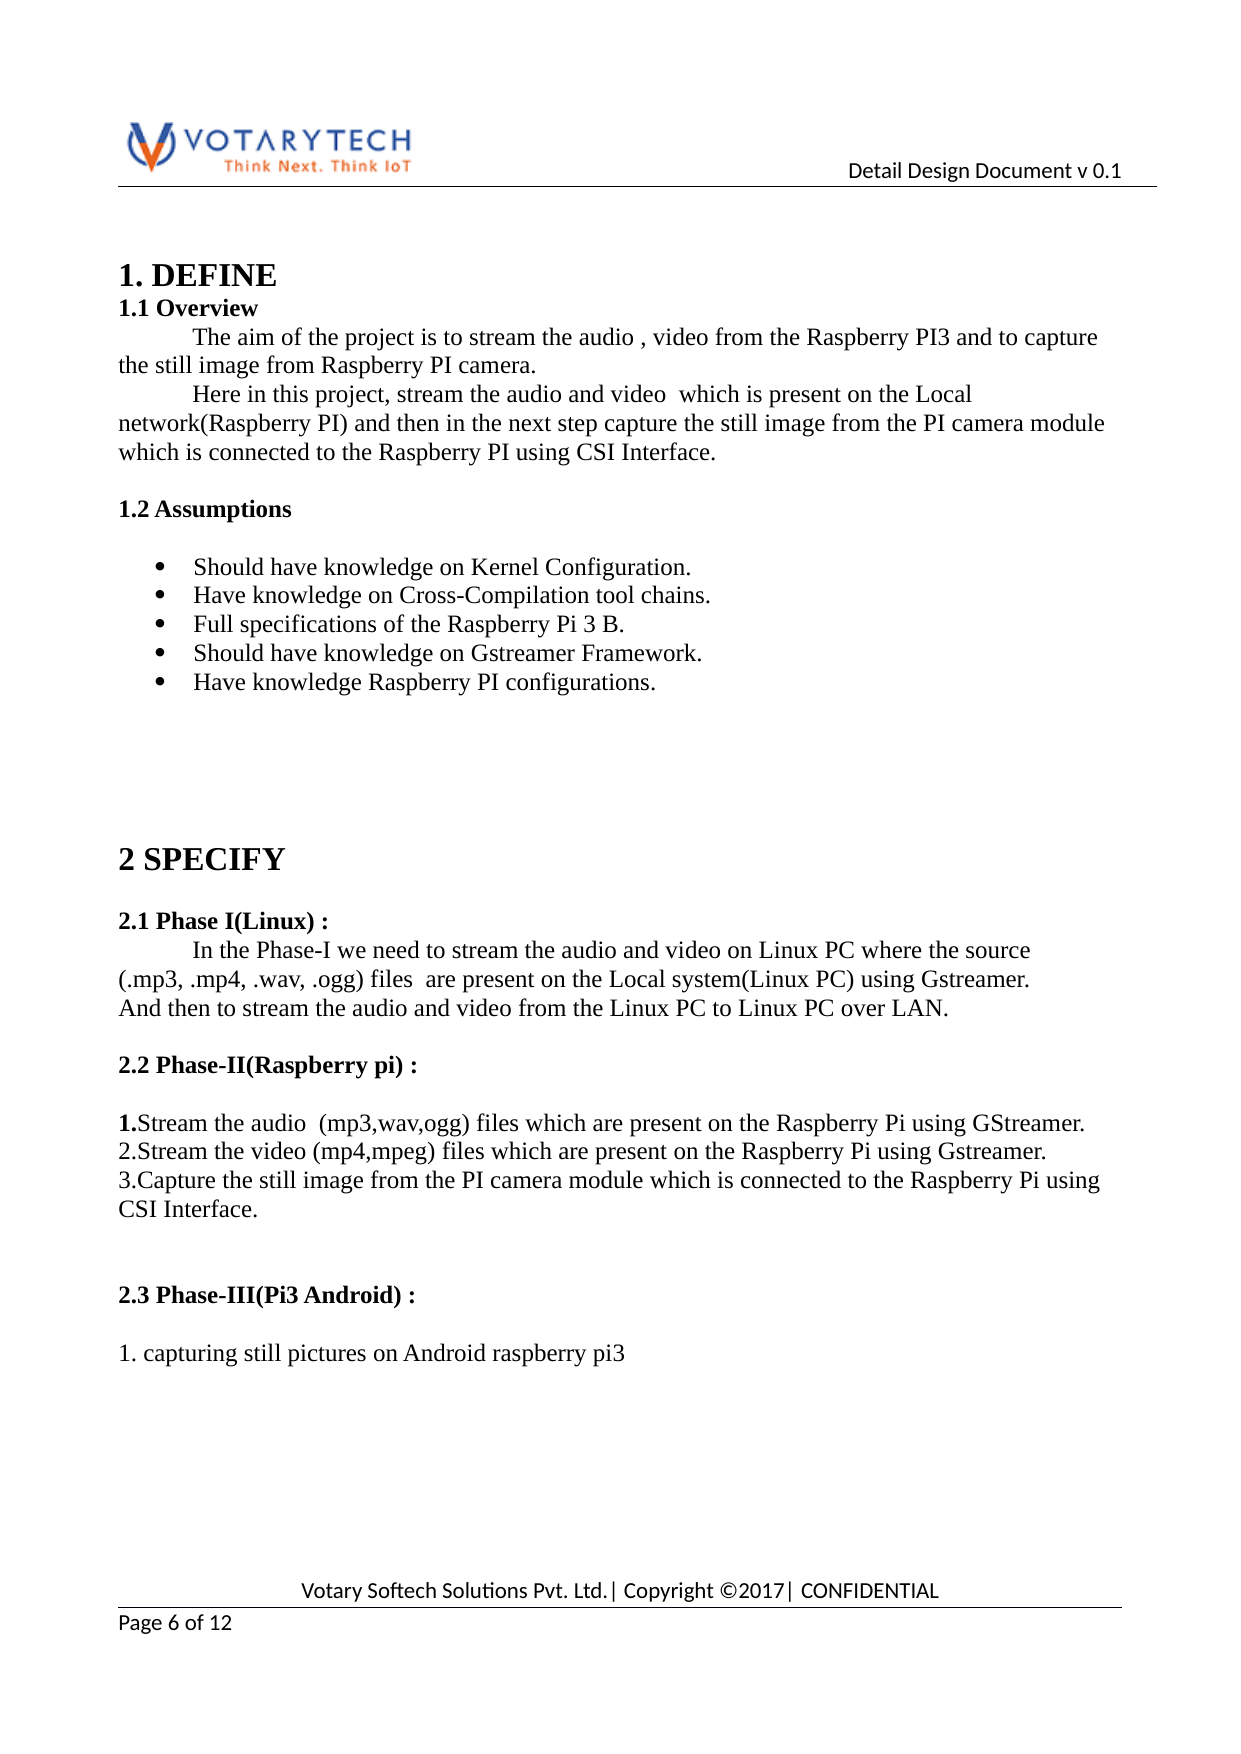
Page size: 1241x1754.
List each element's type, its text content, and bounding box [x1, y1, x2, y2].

text 1. DEFINE [118, 255, 1122, 293]
list Have knowledge Raspberry PI configurations. [156, 667, 1122, 696]
text Here in this project, stream the audio and video which is present on the Local network(Raspberry PI) and then in the next step capture the still image from the PI camera module which is connected to the Raspberry PI using CSI Interface. [118, 379, 1122, 466]
text 1.Stream the audio (mp3,wav,ogg) files which are present on the Raspberry Pi using GStreamer. [118, 1108, 1122, 1136]
list Full specifications of the Raspberry Pi 3 B. [156, 609, 1122, 638]
text And then to stream the audio and video from the Linux PC to Linux PC over LAN. [118, 993, 1122, 1021]
text 2.3 Phase-III(Pi3 Android) : [118, 1280, 1122, 1309]
list Should have knowledge on Kernel Configuration. [156, 552, 1122, 581]
list Have knowledge on Cross-Compilation tool chains. [156, 581, 1122, 609]
text 1. capturing still pictures on Android raspberry pi3 [118, 1338, 1122, 1366]
text The aim of the project is to stream the audio , video from the Raspberry PI3 and to capture the still image from Raspberry PI camera. [118, 322, 1122, 379]
picture [118, 118, 419, 179]
text 2.2 Phase-II(Raspberry pi) : [118, 1050, 1122, 1079]
list Should have knowledge on Gstreamer Framework. [156, 638, 1122, 667]
text In the Phase-I we need to stream the audio and video on Linux PC where the source (.mp3, .mp4, .wav, .ogg) files are present on the Local system(Linux PC) using Gstreamer. [118, 935, 1122, 993]
text 3.Capture the still image from the PI camera module which is connected to the Raspberry Pi using CSI Interface. [118, 1165, 1122, 1223]
text 1.1 Overview [118, 293, 1122, 322]
text 1.2 Assumptions [118, 494, 1122, 523]
text 2 SPECIFY [118, 839, 1122, 878]
text 2.Stream the video (mp4,mpeg) files which are present on the Raspberry Pi using Gstreamer. [118, 1136, 1122, 1165]
text 2.1 Phase I(Linux) : [118, 906, 1122, 935]
